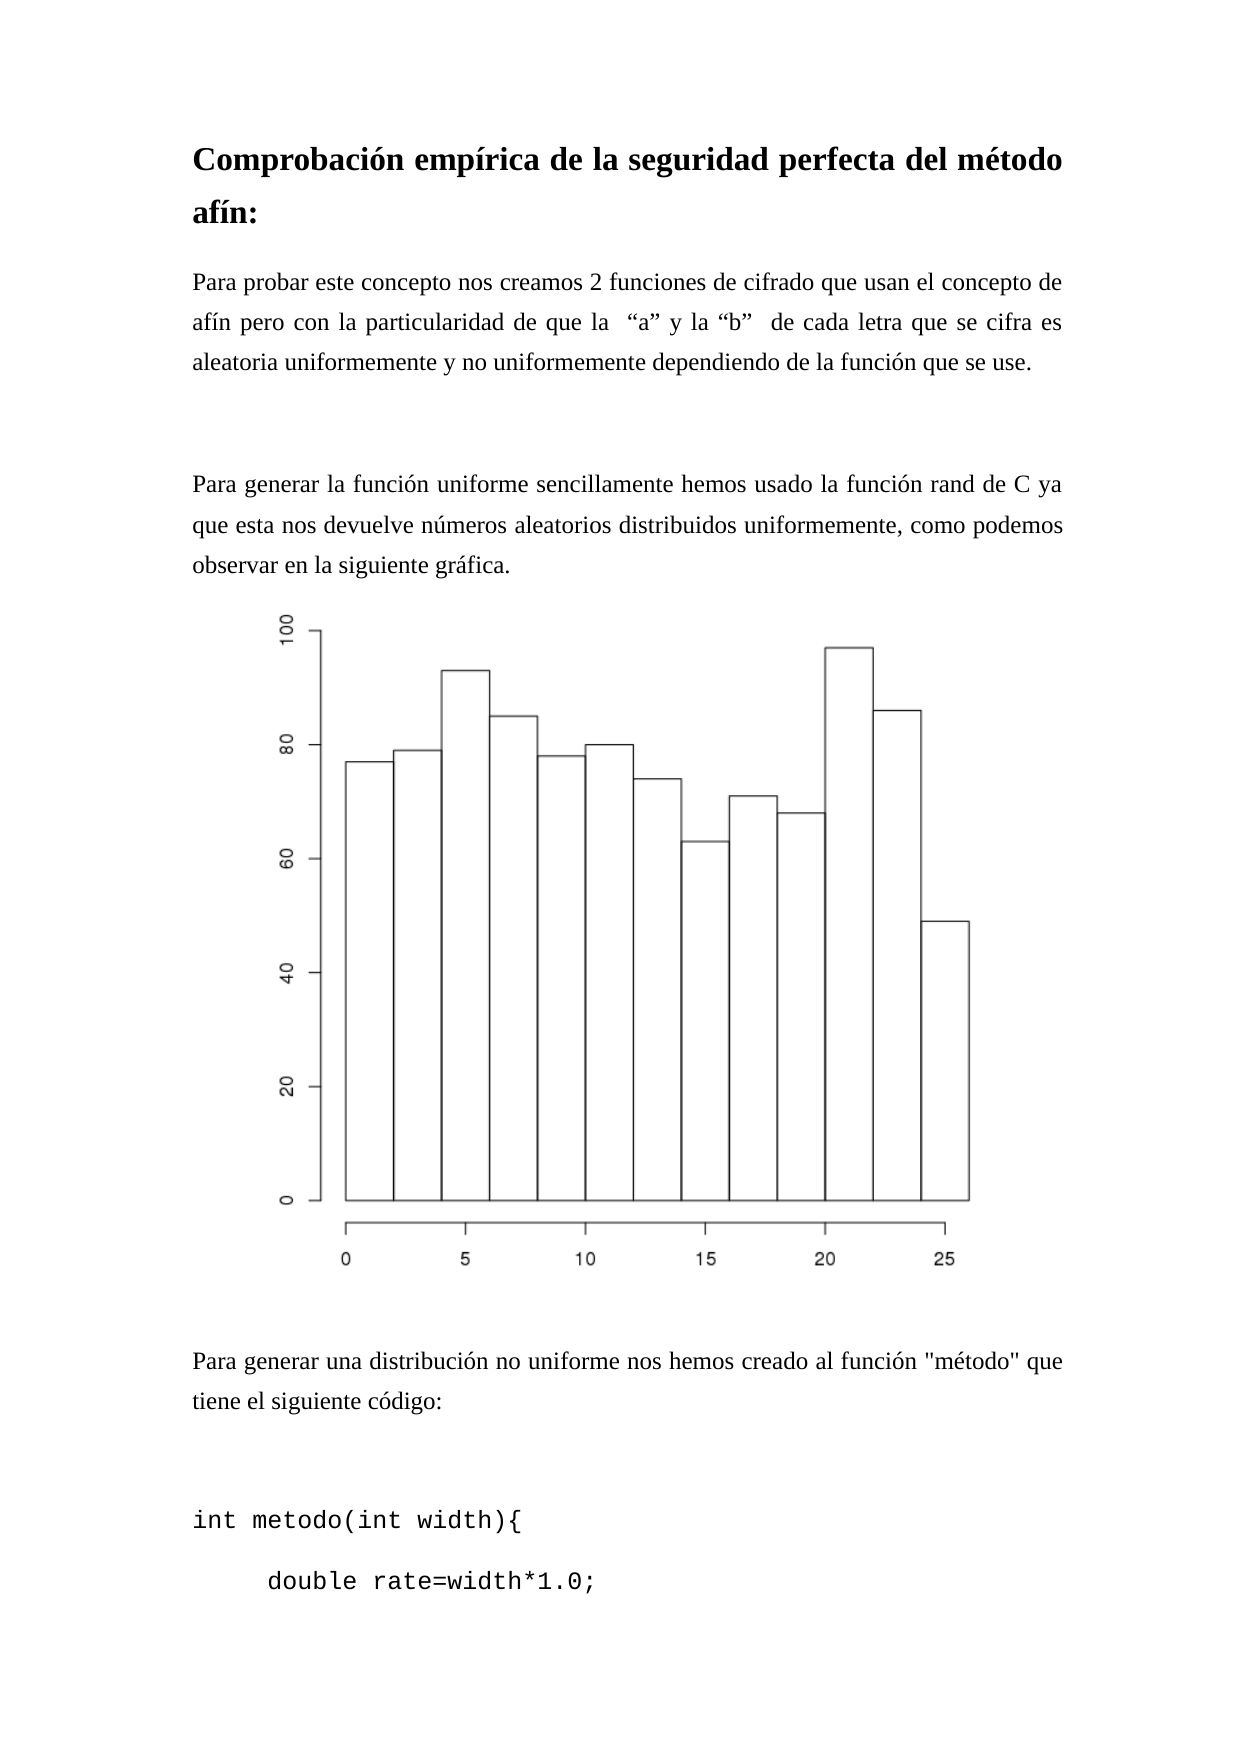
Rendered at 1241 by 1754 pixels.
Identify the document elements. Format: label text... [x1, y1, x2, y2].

text Para probar este concepto nos creamos 2 funciones de cifrado que usan el concepto de afín pero con la particularidad de que la “a” y la “b” de cada letra que se cifra es aleatoria uniformemente y no uniformemente dependiendo de la función que se use. [192, 267, 1064, 376]
text Comprobación empírica de la seguridad perfecta del método afín: [192, 139, 1064, 231]
text double rate=width*1.0; [192, 1568, 1064, 1597]
text Para generar una distribución no uniforme nos hemos creado al función "método" que tiene el siguiente código: [192, 1346, 1064, 1415]
picture [270, 598, 986, 1274]
text Para generar la función uniforme sencillamente hemos usado la función rand de C ya que esta nos devuelve números aleatorios distribuidos uniformemente, como podemos observar en la siguiente gráfica. [192, 469, 1064, 579]
text int metodo(int width){ [192, 1508, 1064, 1536]
